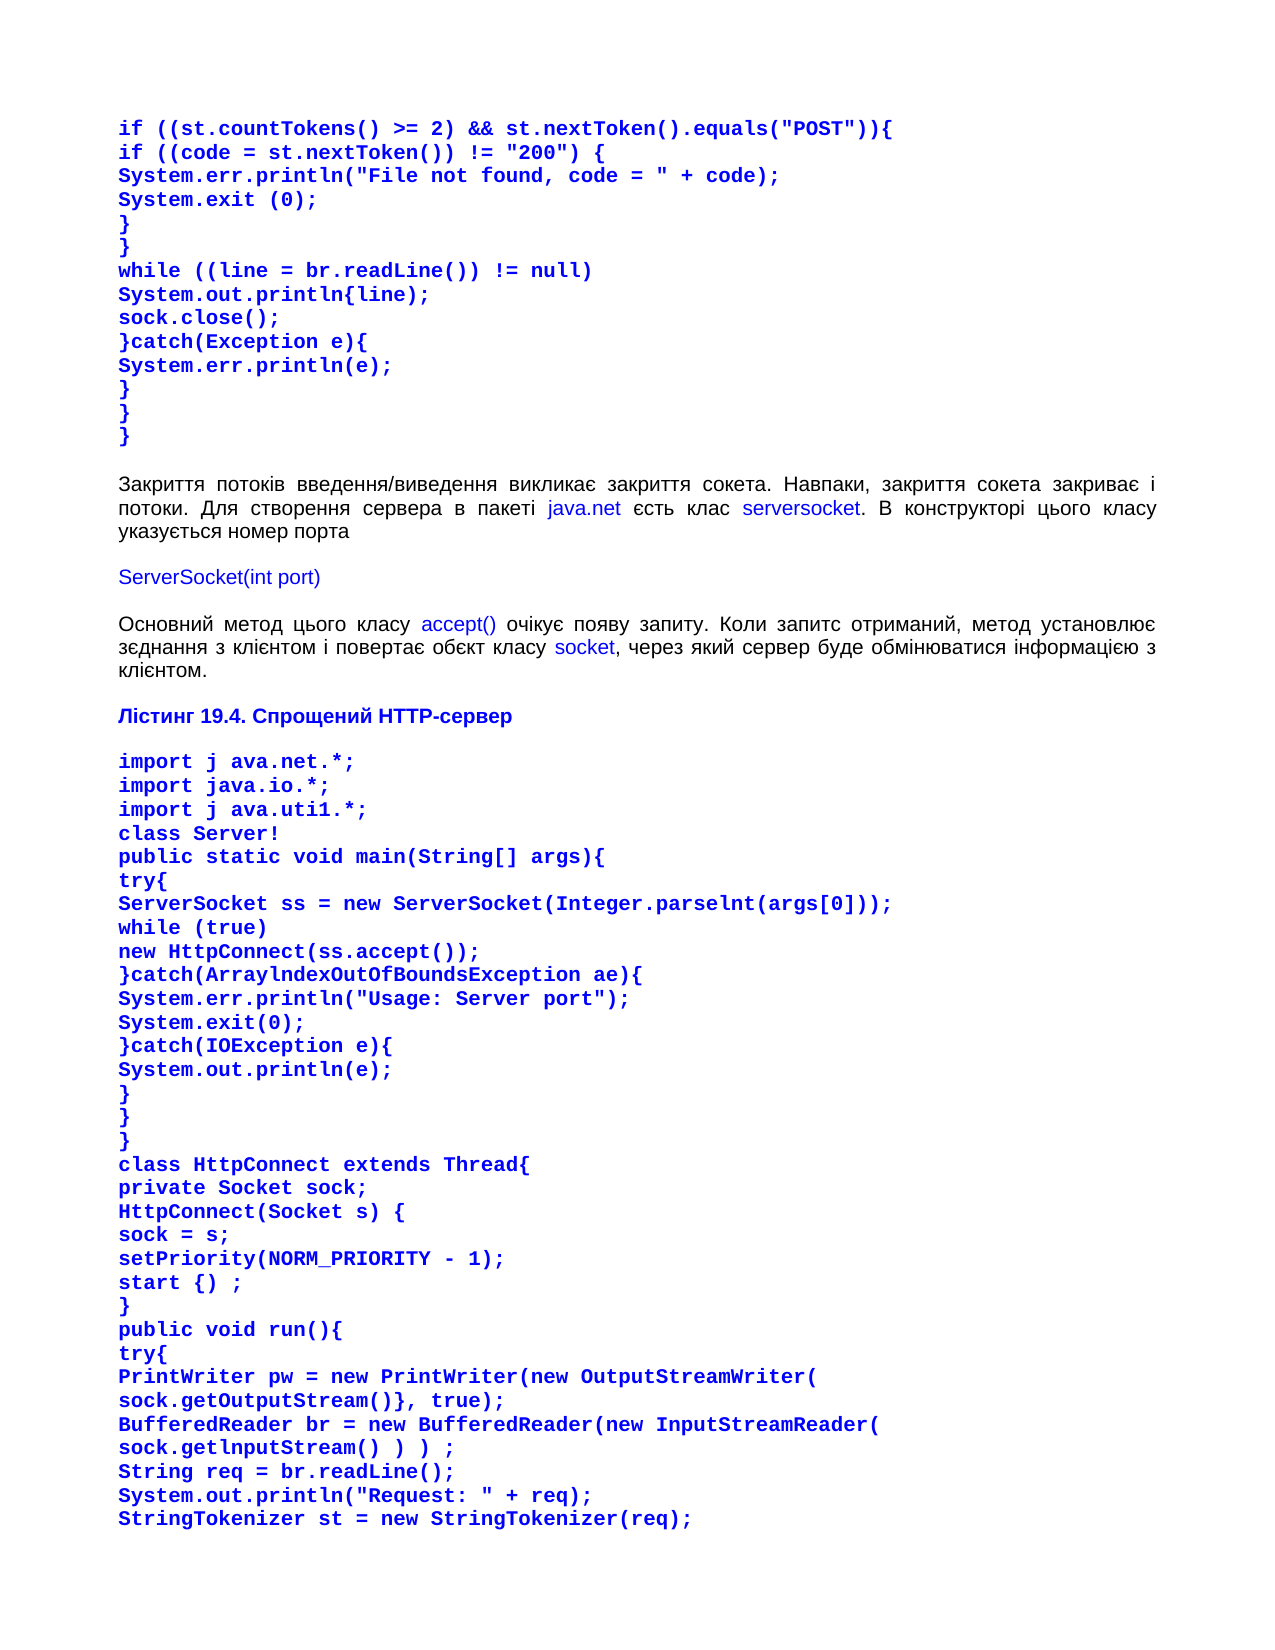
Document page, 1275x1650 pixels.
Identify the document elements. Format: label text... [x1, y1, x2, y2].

text import j ava.uti1.*; [118, 799, 1157, 822]
text ServerSocket(int port) [118, 566, 1157, 589]
text sock.getOutputStream()}, true); [118, 1390, 1157, 1414]
text } [118, 426, 1157, 449]
text public static void main(String[] args){ [118, 846, 1157, 870]
text } [118, 213, 1157, 236]
text }catch(Exception e){ [118, 331, 1157, 354]
text System.err.println(e); [118, 354, 1157, 378]
text new HttpConnect(ss.accept()); [118, 941, 1157, 964]
text Основний метод цього класу accept() очікує появу запиту. Коли запитс отриманий, метод установлює зєднання з клієнтом і повертає обєкт класу socket, через який сервер буде обмінюватися інформацією з клієнтом. [118, 612, 1157, 682]
text while (true) [118, 917, 1157, 941]
text HttpConnect(Socket s) { [118, 1201, 1157, 1224]
text class HttpConnect extends Thread{ [118, 1153, 1157, 1177]
text BufferedReader br = new BufferedReader(new InputStreamReader( [118, 1414, 1157, 1437]
text try{ [118, 1343, 1157, 1366]
text System.err.println("Usage: Server port"); [118, 988, 1157, 1012]
text setPriority(NORM_PRIORITY - 1); [118, 1248, 1157, 1272]
text } [118, 1130, 1157, 1153]
text private Socket sock; [118, 1177, 1157, 1201]
text }catch(ArraylndexOutOfBoundsException ae){ [118, 964, 1157, 988]
text class Server! [118, 822, 1157, 846]
text sock.getlnputStream() ) ) ; [118, 1437, 1157, 1461]
text }catch(IOException e){ [118, 1035, 1157, 1059]
text if ((code = st.nextToken()) != "200") { [118, 142, 1157, 165]
text System.out.println{line); [118, 284, 1157, 307]
text } [118, 236, 1157, 260]
text StringTokenizer st = new StringTokenizer(req); [118, 1508, 1157, 1532]
text System.err.println("File not found, code = " + code); [118, 165, 1157, 189]
text sock.close(); [118, 307, 1157, 331]
text public void run(){ [118, 1319, 1157, 1343]
text start {) ; [118, 1272, 1157, 1295]
text ServerSocket ss = new ServerSocket(Integer.parselnt(args[0])); [118, 893, 1157, 917]
text System.exit (0); [118, 189, 1157, 213]
text } [118, 1083, 1157, 1106]
text Закриття потоків введення/виведення викликає закриття сокета. Навпаки, закриття сокета закриває і потоки. Для створення сервера в пакеті java.net єсть клас serversocket. В конструкторі цього класу указується номер порта [118, 473, 1157, 542]
text System.exit(0); [118, 1012, 1157, 1035]
text try{ [118, 870, 1157, 893]
text import j ava.net.*; [118, 752, 1157, 775]
text } [118, 1295, 1157, 1319]
text sock = s; [118, 1224, 1157, 1248]
text PrintWriter pw = new PrintWriter(new OutputStreamWriter( [118, 1366, 1157, 1390]
text if ((st.countTokens() >= 2) && st.nextToken().equals("POST")){ [118, 118, 1157, 142]
text while ((line = br.readLine()) != null) [118, 260, 1157, 284]
text } [118, 378, 1157, 402]
text System.out.println("Request: " + req); [118, 1484, 1157, 1508]
text } [118, 1106, 1157, 1130]
text String req = br.readLine(); [118, 1461, 1157, 1484]
text import java.io.*; [118, 775, 1157, 799]
text System.out.println(e); [118, 1059, 1157, 1083]
text } [118, 402, 1157, 426]
text Лістинг 19.4. Спрощений HTTP-сервер [118, 682, 1157, 728]
